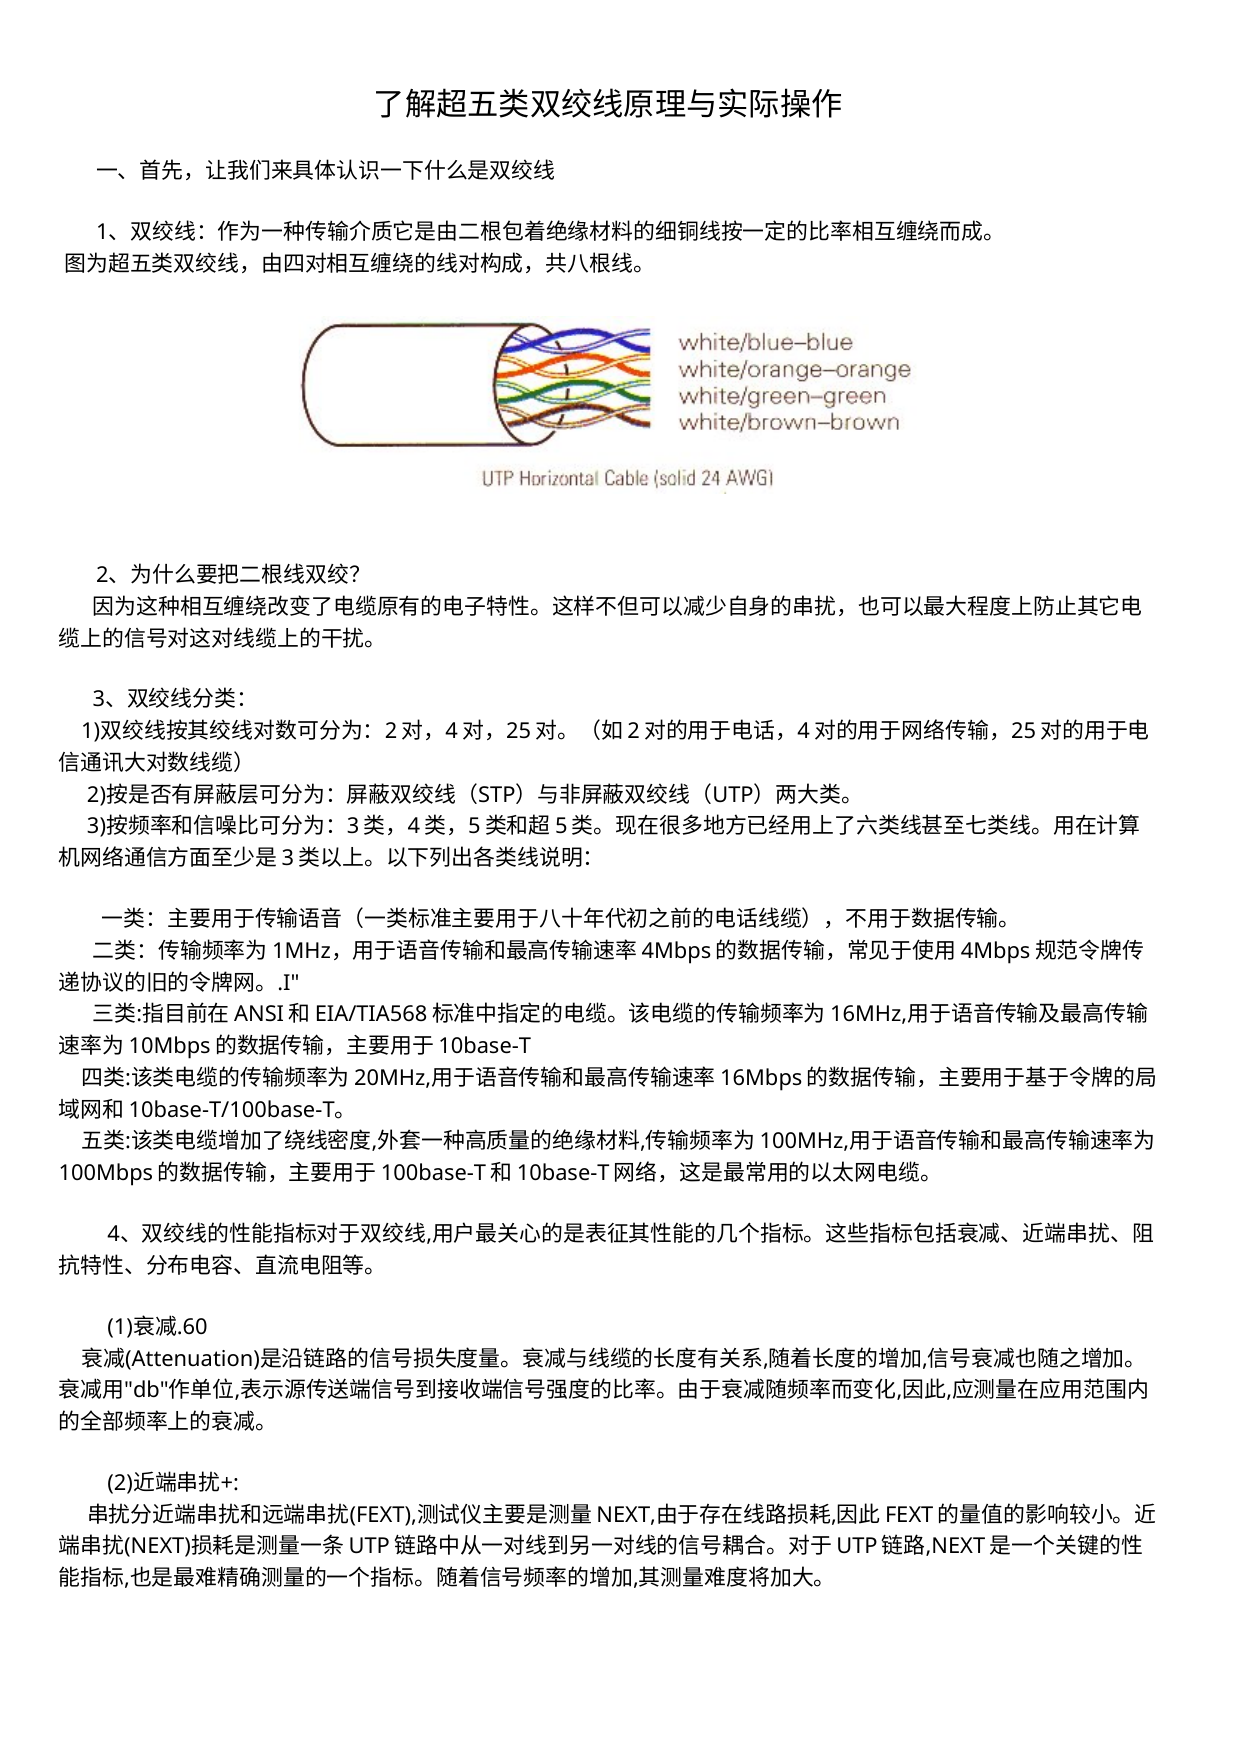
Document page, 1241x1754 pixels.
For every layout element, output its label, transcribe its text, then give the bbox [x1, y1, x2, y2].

text 了解超五类双绞线原理与实际操作 [58, 79, 1157, 124]
text 1、双绞线：作为一种传输介质它是由二根包着绝缘材料的细铜线按一定的比率相互缠绕而成。 图为超五类双绞线，由四对相互缠绕的线对构成，共八根线。 [58, 214, 1157, 278]
text 3、双绞线分类： 1)双绞线按其绞线对数可分为：2对，4对，25对。（如2对的用于电话，4对的用于网络传输，25对的用于电信通讯大对数线缆） 2)按是否有屏蔽层可分为：屏蔽双绞线（STP）与非屏蔽双绞线（UTP）两大类。 3)按频率和信噪比可分为：3类，4类，5类和超5类。现在很多地方已经用上了六类线甚至七类线。用在计算机网络通信方面至少是3类以上。以下列出各类线说明： [58, 681, 1157, 872]
text 一、首先，让我们来具体认识一下什么是双绞线 [58, 153, 1157, 185]
text (1)衰减.60 衰减(Attenuation)是沿链路的信号损失度量。衰减与线缆的长度有关系,随着长度的增加,信号衰减也随之增加。衰减用"db"作单位,表示源传送端信号到接收端信号强度的比率。由于衰减随频率而变化,因此,应测量在应用范围内的全部频率上的衰减。 [58, 1309, 1157, 1436]
text (2)近端串扰+: 串扰分近端串扰和远端串扰(FEXT),测试仪主要是测量NEXT,由于存在线路损耗,因此FEXT的量值的影响较小。近端串扰(NEXT)损耗是测量一条UTP链路中从一对线到另一对线的信号耦合。对于UTP链路,NEXT是一个关键的性能指标,也是最难精确测量的一个指标。随着信号频率的增加,其测量难度将加大。 [58, 1465, 1157, 1592]
text 2、为什么要把二根线双绞？ 因为这种相互缠绕改变了电缆原有的电子特性。这样不但可以减少自身的串扰，也可以最大程度上防止其它电缆上的信号对这对线缆上的干扰。 [58, 557, 1157, 652]
text 一类：主要用于传输语音（一类标准主要用于八十年代初之前的电话线缆），不用于数据传输。 二类：传输频率为1MHz，用于语音传输和最高传输速率4Mbps的数据传输，常见于使用4Mbps规范令牌传递协议的旧的令牌网。.I" 三类:指目前在ANSI和EIA/TIA568标准中指定的电缆。该电缆的传输频率为16MHz,用于语音传输及最高传输速率为10Mbps的数据传输，主要用于10base-T 四类:该类电缆的传输频率为20MHz,用于语音传输和最高传输速率16Mbps的数据传输，主要用于基于令牌的局域网和10base-T/100base-T。 五类:该类电缆增加了绕线密度,外套一种高质量的绝缘材料,传输频率为100MHz,用于语音传输和最高传输速率为100Mbps的数据传输，主要用于100base-T和10base-T网络，这是最常用的以太网电缆。 [58, 901, 1157, 1187]
text 4、双绞线的性能指标对于双绞线,用户最关心的是表征其性能的几个指标。这些指标包括衰减、近端串扰、阻抗特性、分布电容、直流电阻等。 [58, 1216, 1157, 1279]
picture [298, 316, 918, 494]
